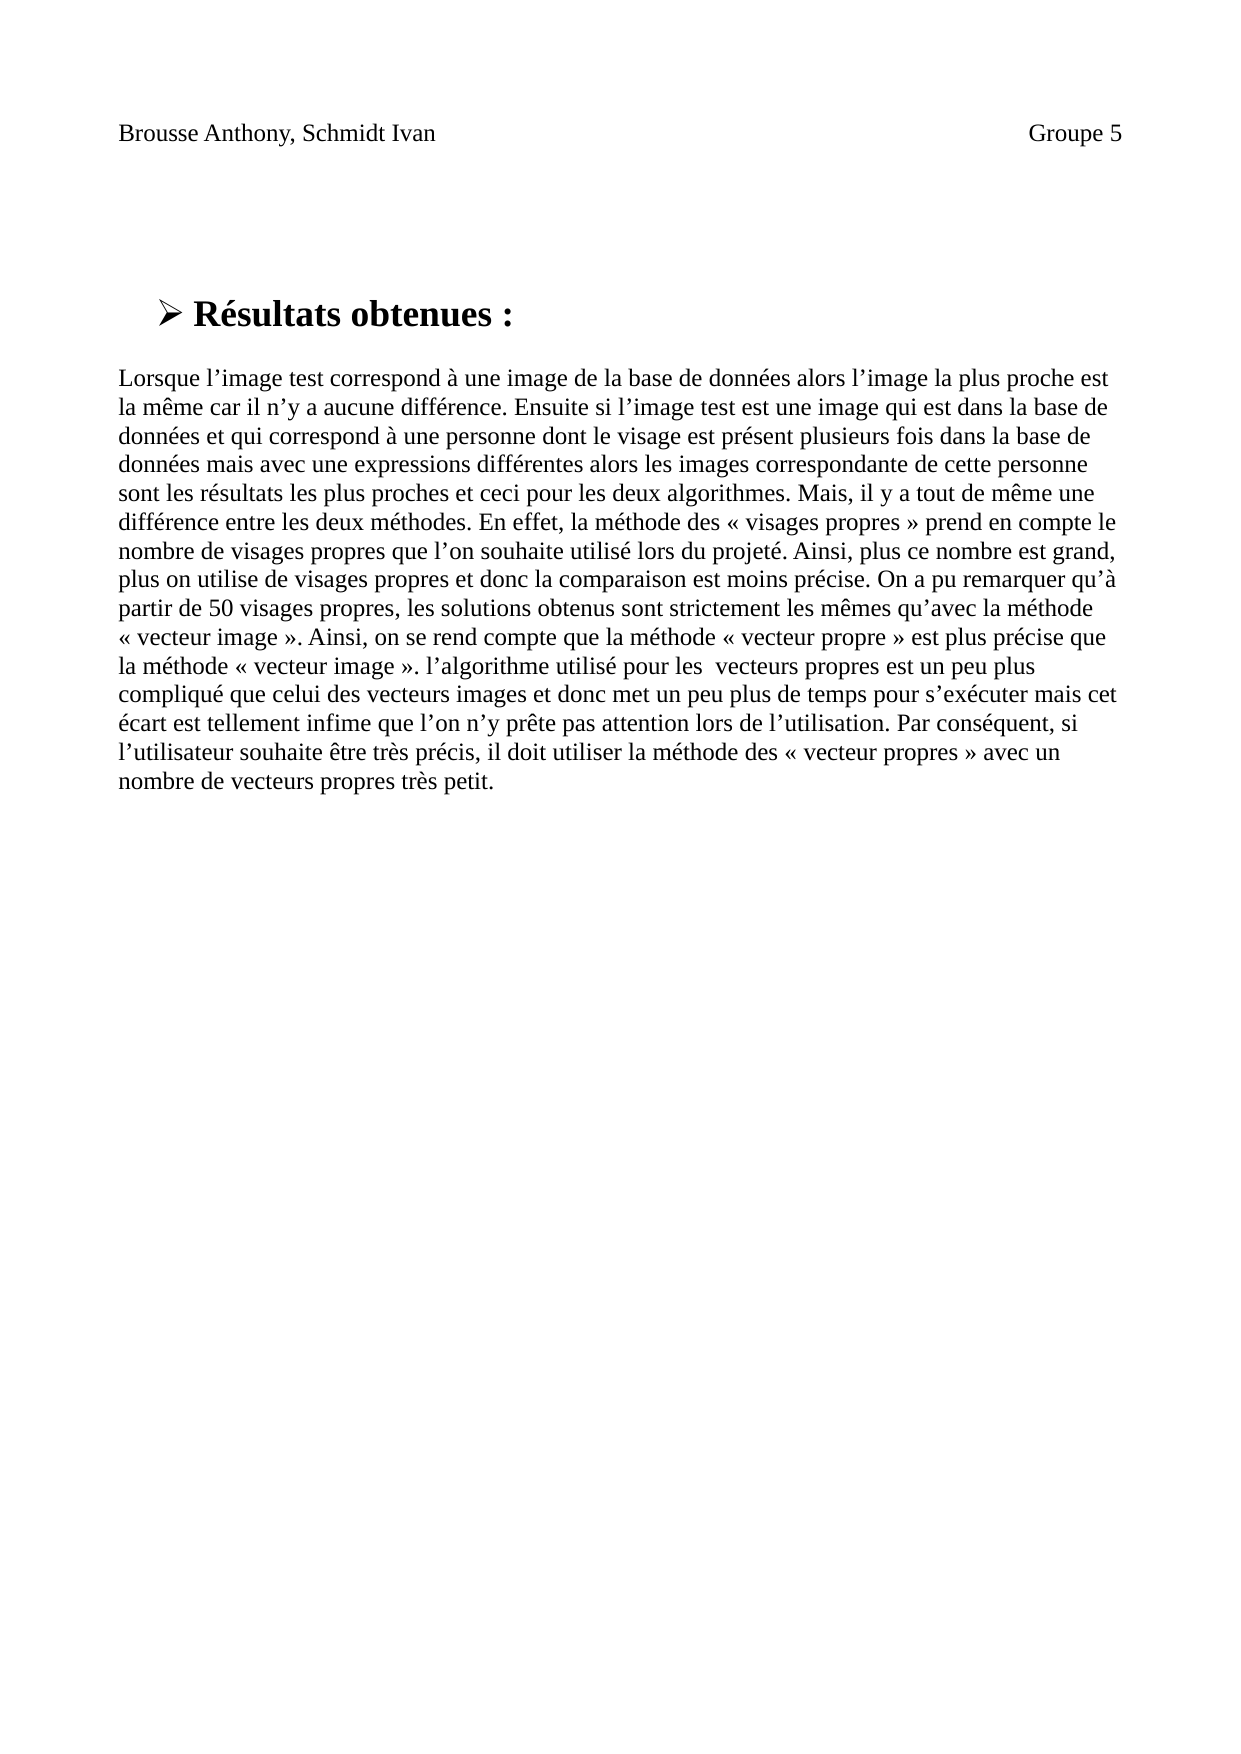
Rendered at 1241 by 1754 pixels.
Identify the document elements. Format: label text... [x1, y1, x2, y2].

text Lorsque l’image test correspond à une image de la base de données alors l’image la plus proche est la même car il n’y a aucune différence. Ensuite si l’image test est une image qui est dans la base de données et qui correspond à une personne dont le visage est présent plusieurs fois dans la base de données mais avec une expressions différentes alors les images correspondante de cette personne sont les résultats les plus proches et ceci pour les deux algorithmes. Mais, il y a tout de même une différence entre les deux méthodes. En effet, la méthode des « visages propres » prend en compte le nombre de visages propres que l’on souhaite utilisé lors du projeté. Ainsi, plus ce nombre est grand, plus on utilise de visages propres et donc la comparaison est moins précise. On a pu remarquer qu’à partir de 50 visages propres, les solutions obtenus sont strictement les mêmes qu’avec la méthode « vecteur image ». Ainsi, on se rend compte que la méthode « vecteur propre » est plus précise que la méthode « vecteur image ». l’algorithme utilisé pour les vecteurs propres est un peu plus compliqué que celui des vecteurs images et donc met un peu plus de temps pour s’exécuter mais cet écart est tellement infime que l’on n’y prête pas attention lors de l’utilisation. Par conséquent, si l’utilisateur souhaite être très précis, il doit utiliser la méthode des « vecteur propres » avec un nombre de vecteurs propres très petit. [118, 363, 1122, 794]
list Résultats obtenues : [156, 291, 1122, 334]
